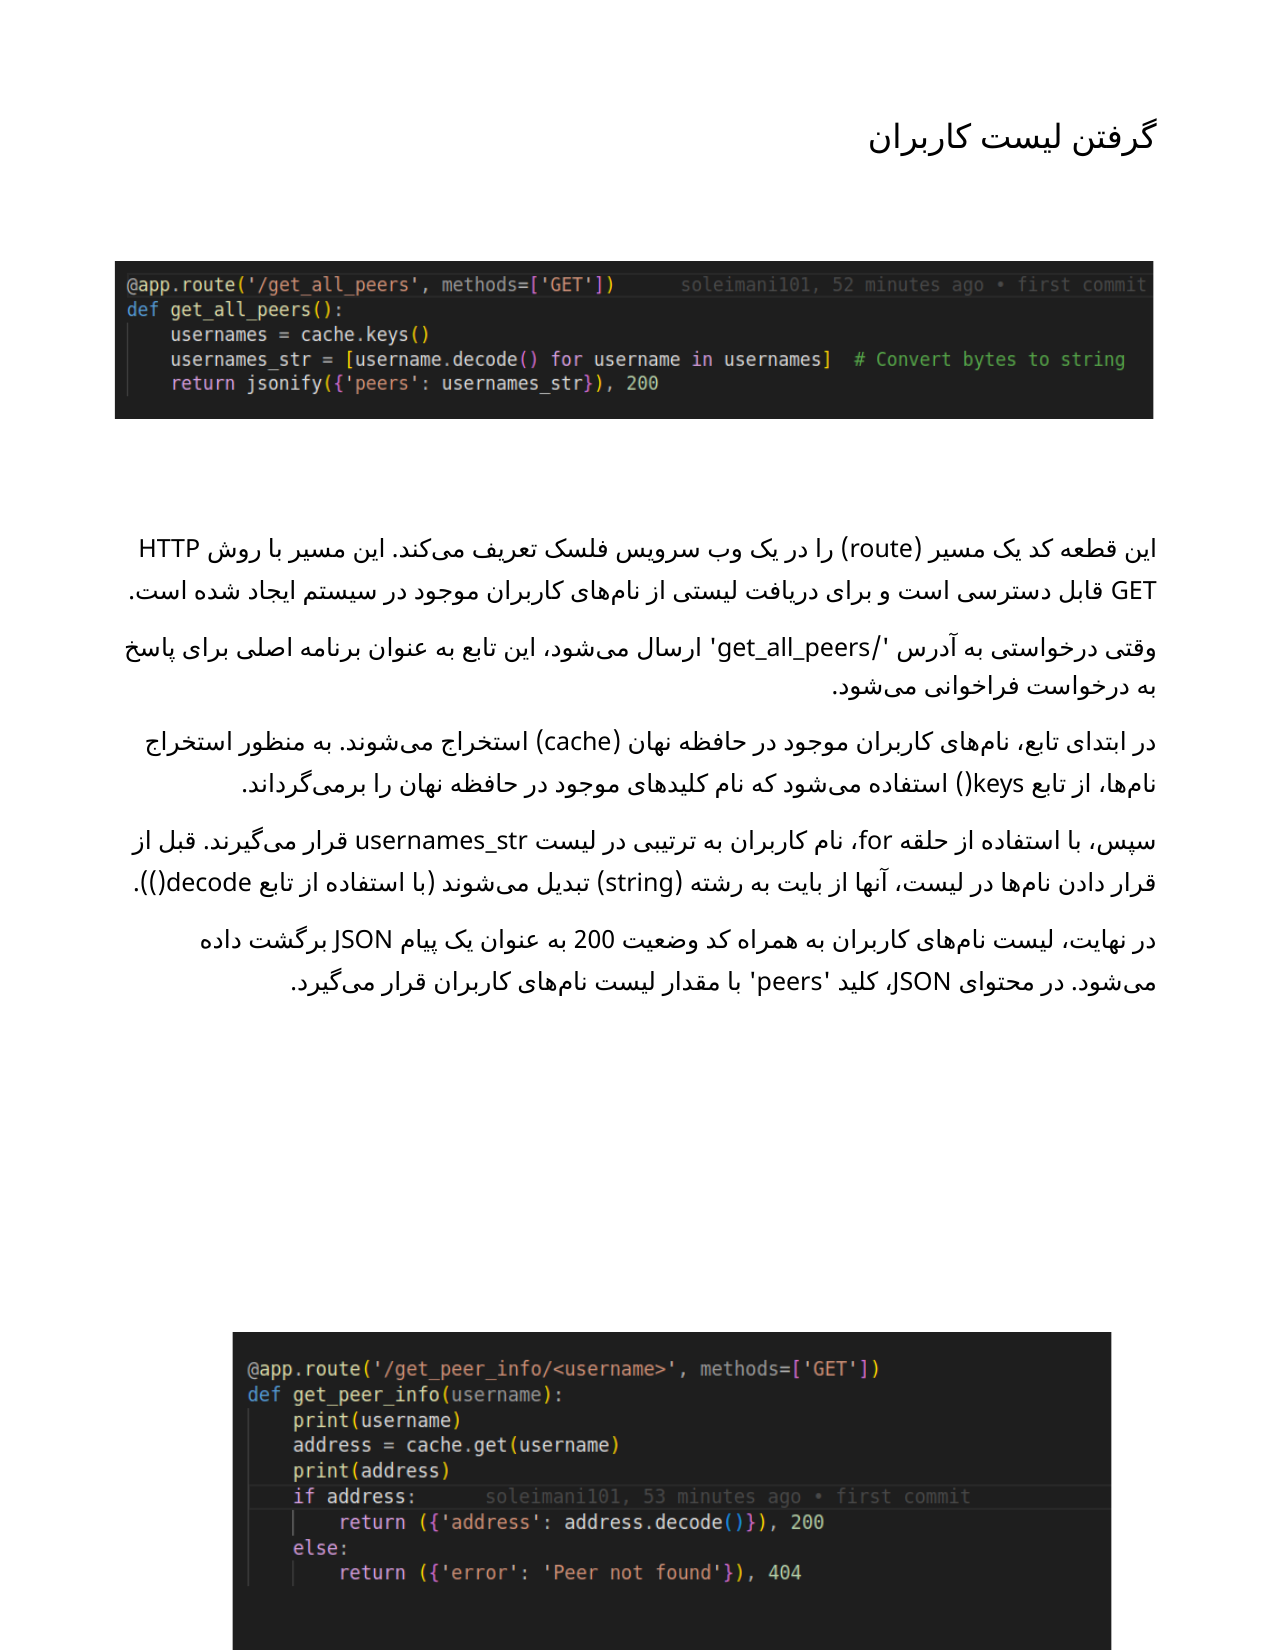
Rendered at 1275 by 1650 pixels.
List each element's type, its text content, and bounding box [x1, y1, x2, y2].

text وقتی درخواستی به آدرس '/get_all_peers' ارسال می‌شود، این تابع به عنوان برنامه اصلی برای پاسخ به درخواست فراخوانی می‌شود. [118, 630, 1157, 704]
text در ابتدای تابع، نام‌های کاربران موجود در حافظه نهان (cache) استخراج می‌شوند. به منظور استخراج نام‌ها، از تابع keys() استفاده می‌شود که نام کلیدهای موجود در حافظه نهان را برمی‌گرداند. [118, 724, 1157, 802]
picture [114, 261, 1154, 419]
text سپس، با استفاده از حلقه for، نام کاربران به ترتیبی در لیست usernames_str قرار می‌گیرند. قبل از قرار دادن نام‌ها در لیست، آنها از بایت به رشته (string) تبدیل می‌شوند (با استفاده از تابع decode()). [118, 822, 1157, 901]
text این قطعه کد یک مسیر (route) را در یک وب سرویس فلسک تعریف می‌کند. این مسیر با روش HTTP GET قابل دسترسی است و برای دریافت لیستی از نام‌های کاربران موجود در سیستم ایجاد شده است. [118, 531, 1157, 610]
text گرفتن لیست کاربران [118, 118, 1157, 162]
picture [232, 1332, 1112, 1650]
text در نهایت، لیست نام‌های کاربران به همراه کد وضعیت 200 به عنوان یک پیام JSON برگشت داده می‌شود. در محتوای JSON، کلید 'peers' با مقدار لیست نام‌های کاربران قرار می‌گیرد. [118, 921, 1157, 1000]
